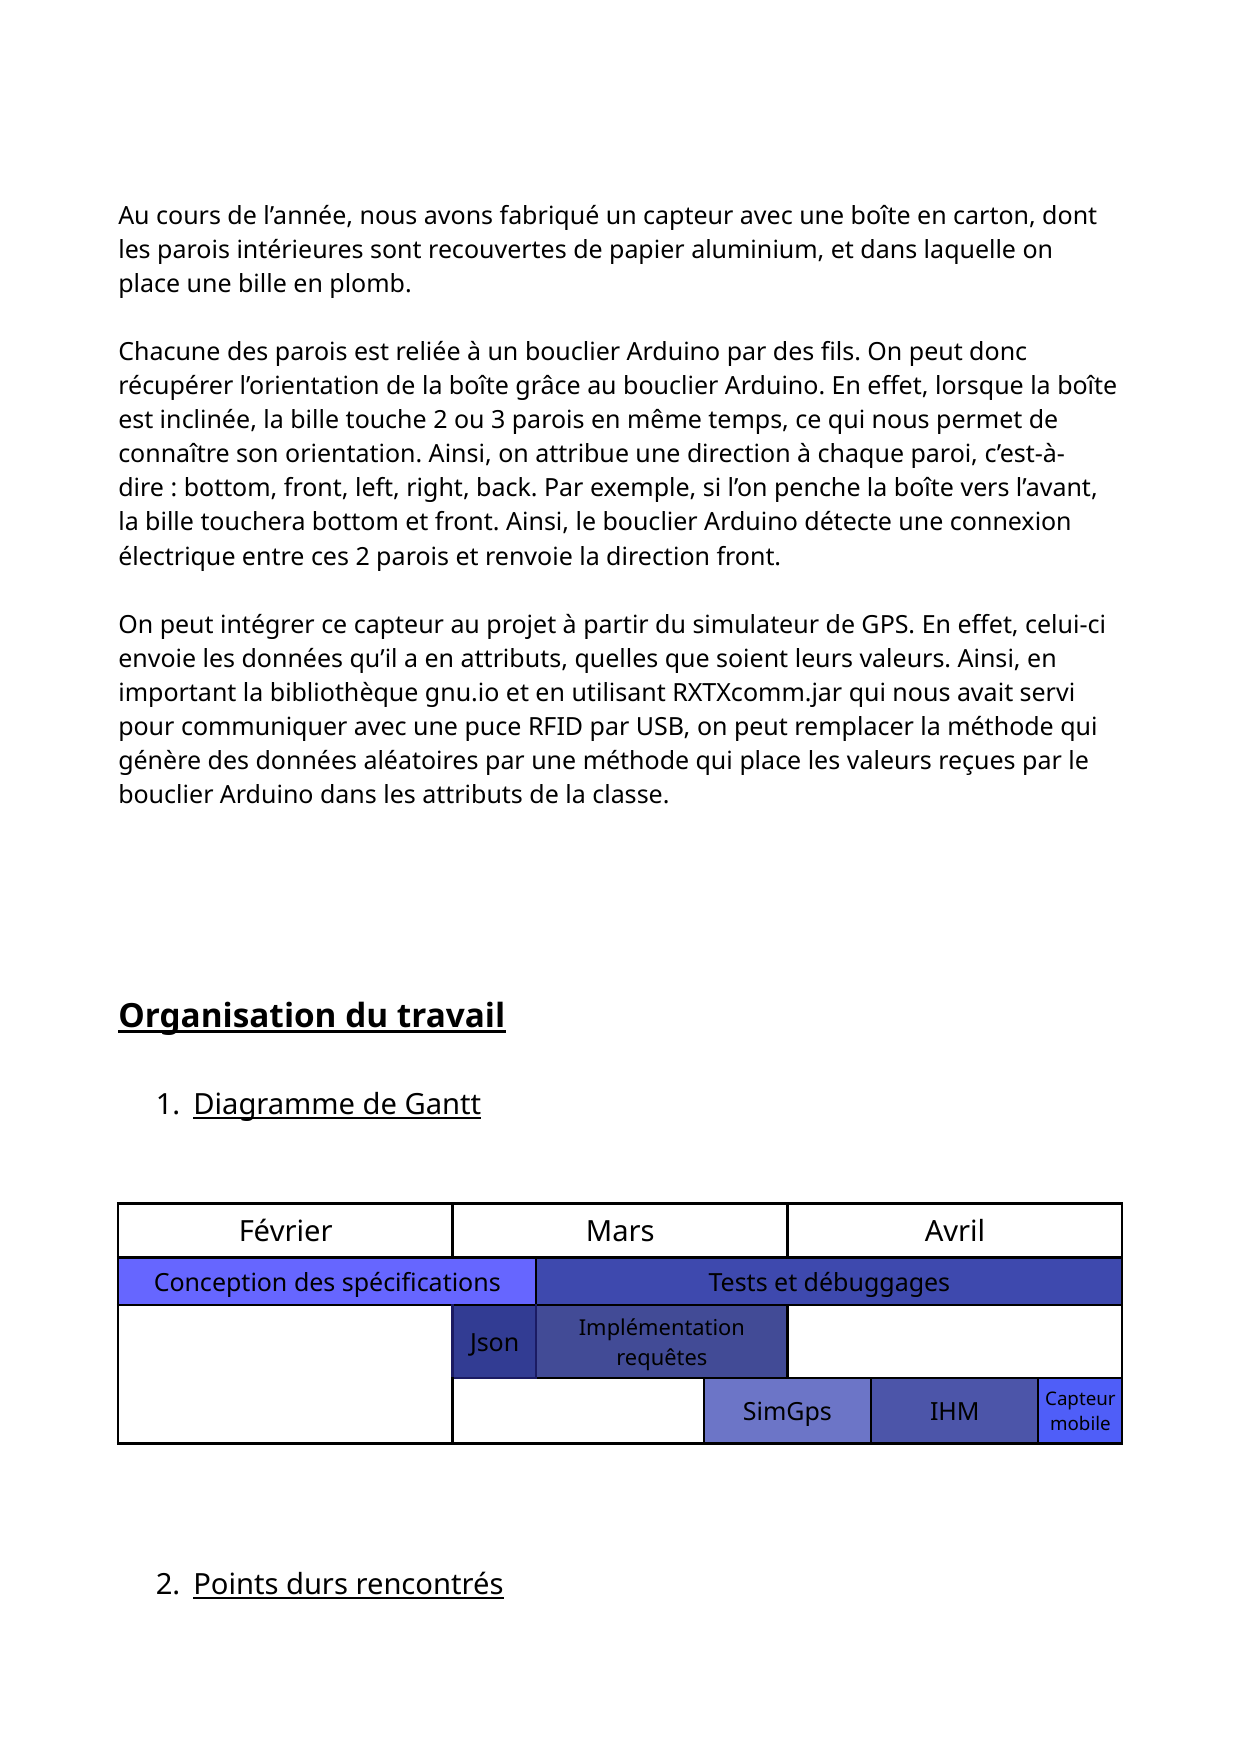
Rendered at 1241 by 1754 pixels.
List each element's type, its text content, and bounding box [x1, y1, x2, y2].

table_cell Json [454, 1306, 535, 1377]
table_cell Tests et débuggages [537, 1259, 1121, 1304]
text On peut intégrer ce capteur au projet à partir du simulateur de GPS. En effet, celui-ci envoie les données qu’il a en attributs, quelles que soient leurs valeurs. Ainsi, en important la bibliothèque gnu.io et en utilisant RXTXcomm.jar qui nous avait servi pour communiquer avec une puce RFID par USB, on peut remplacer la méthode qui génère des données aléatoires par une méthode qui place les valeurs reçues par le bouclier Arduino dans les attributs de la classe. [118, 606, 1122, 811]
text Chacune des parois est reliée à un bouclier Arduino par des fils. On peut donc récupérer l’orientation de la boîte grâce au bouclier Arduino. En effet, lorsque la boîte est inclinée, la bille touche 2 ou 3 parois en même temps, ce qui nous permet de connaître son orientation. Ainsi, on attribue une direction à chaque paroi, c’est-à-dire : bottom, front, left, right, back. Par exemple, si l’on penche la boîte vers l’avant, la bille touchera bottom et front. Ainsi, le bouclier Arduino détecte une connexion électrique entre ces 2 parois et renvoie la direction front. [118, 334, 1122, 572]
table_cell Implémentation requêtes [537, 1306, 786, 1377]
table_cell IHM [872, 1379, 1037, 1442]
table_cell [119, 1306, 451, 1377]
table_header Mars [454, 1205, 786, 1256]
table_cell [789, 1306, 1121, 1377]
list Diagramme de Gantt [156, 1083, 1122, 1123]
text Organisation du travail [118, 992, 1122, 1038]
text Au cours de l’année, nous avons fabriqué un capteur avec une boîte en carton, dont les parois intérieures sont recouvertes de papier aluminium, et dans laquelle on place une bille en plomb. [118, 197, 1122, 300]
table_header Avril [789, 1205, 1121, 1256]
table_cell Conception des spécifications [119, 1259, 535, 1304]
table_cell [454, 1379, 703, 1442]
list Points durs rencontrés [156, 1563, 1122, 1603]
table_cell [119, 1377, 451, 1442]
table_header Février [119, 1205, 451, 1256]
table_cell Capteur mobile [1039, 1379, 1121, 1442]
table_cell SimGps [705, 1379, 870, 1442]
